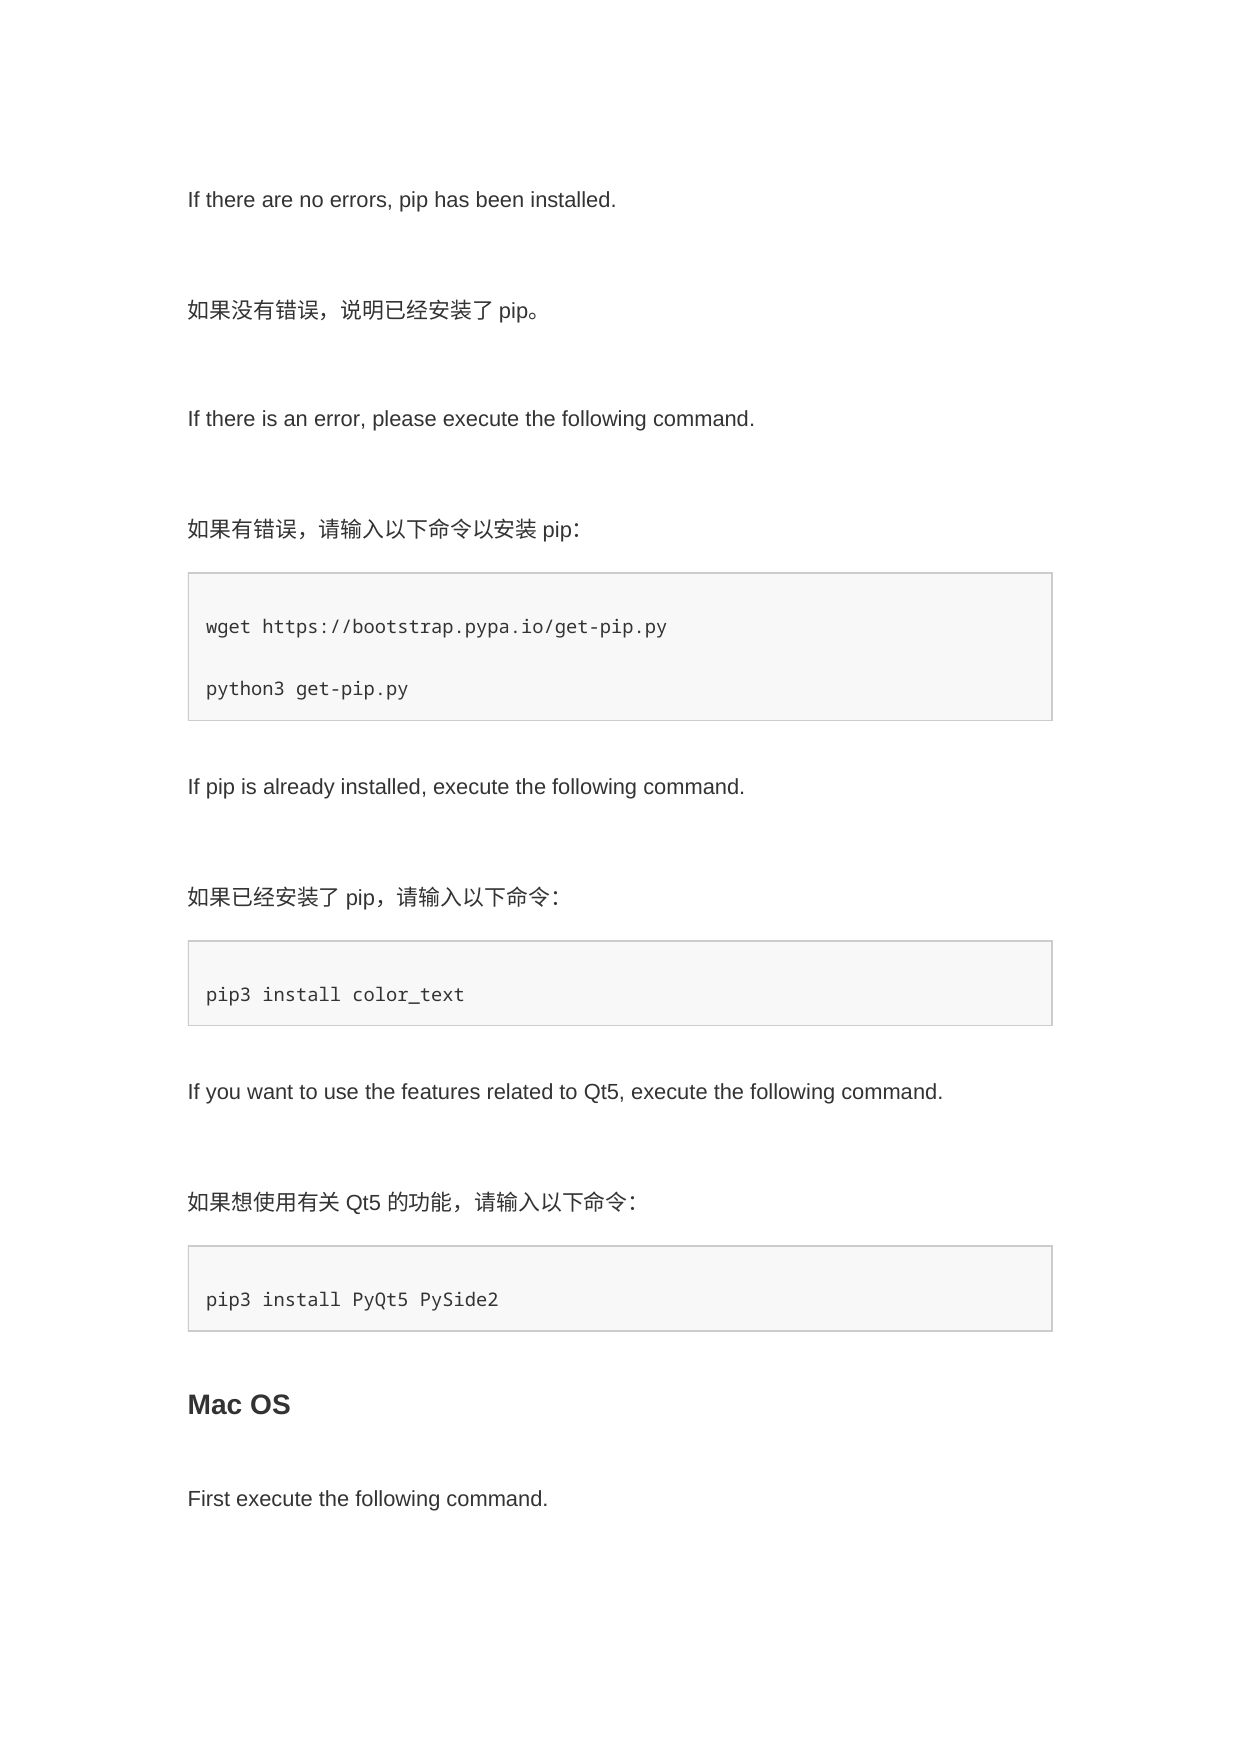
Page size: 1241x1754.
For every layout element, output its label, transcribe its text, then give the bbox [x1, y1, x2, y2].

text 如果想使用有关 Qt5 的功能，请输入以下命令： [187, 1159, 1053, 1222]
text 如果有错误，请输入以下命令以安装 pip： [187, 486, 1053, 549]
text 如果没有错误，说明已经安装了 pip。 [187, 268, 1053, 330]
subtitle Mac OS [187, 1363, 1053, 1425]
text First execute the following command. [187, 1457, 1053, 1519]
text python3 get-pip.py [189, 635, 1051, 720]
text 如果已经安装了 pip，请输入以下命令： [187, 854, 1053, 917]
text pip3 install color_text [189, 942, 1051, 1025]
text pip3 install PyQt5 PySide2 [189, 1247, 1051, 1330]
text If there is an error, please execute the following command. [187, 377, 1053, 439]
text If there are no errors, pip has been installed. [187, 158, 1053, 221]
text If you want to use the features related to Qt5, execute the following command. [187, 1050, 1053, 1112]
text wget https://bootstrap.pypa.io/get-pip.py [189, 574, 1051, 635]
text If pip is already installed, execute the following command. [187, 745, 1053, 807]
